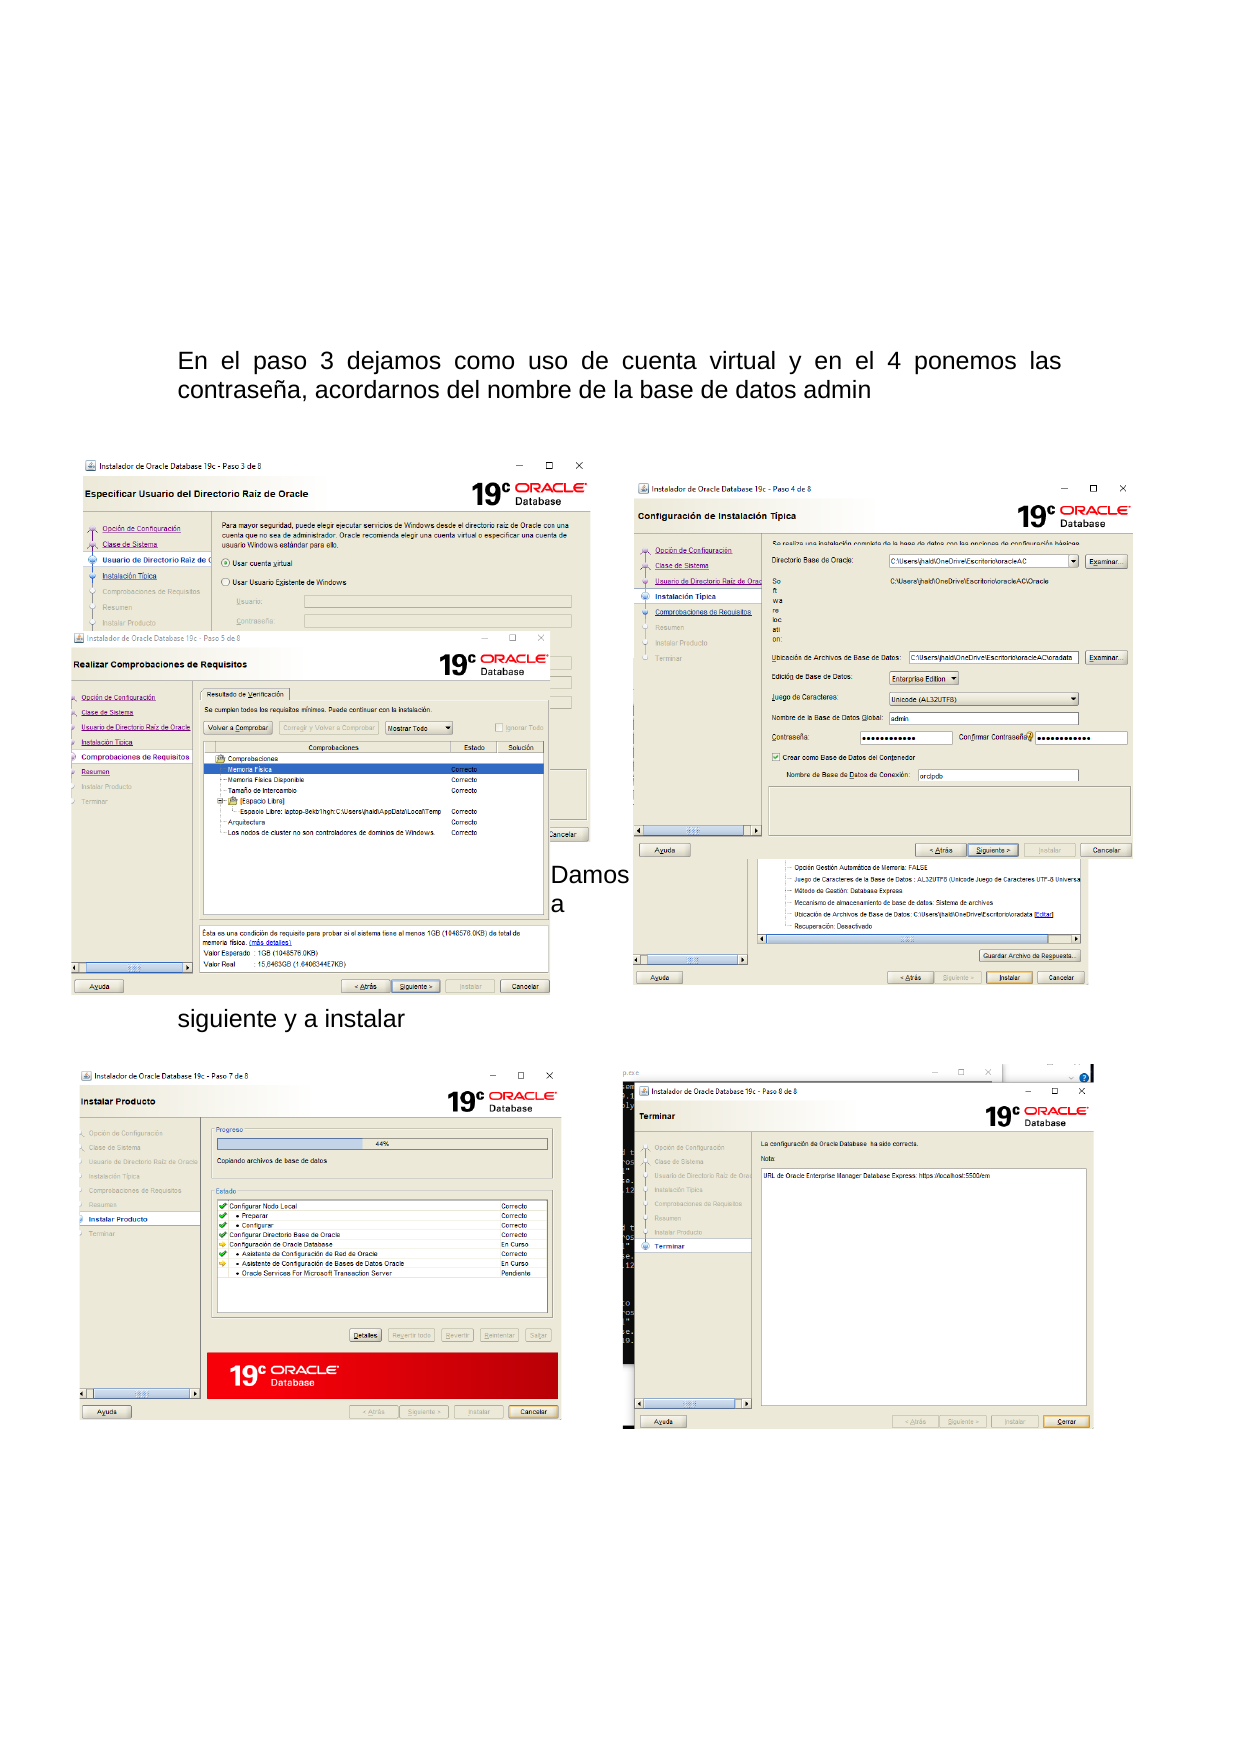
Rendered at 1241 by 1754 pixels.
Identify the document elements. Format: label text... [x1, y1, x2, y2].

text Damos a siguiente y a instalar [177, 572, 1063, 1032]
text En el paso 3 dejamos como uso de cuenta virtual y en el 4 ponemos las contraseña, acordarnos del nombre de la base de datos admin [177, 346, 1063, 403]
